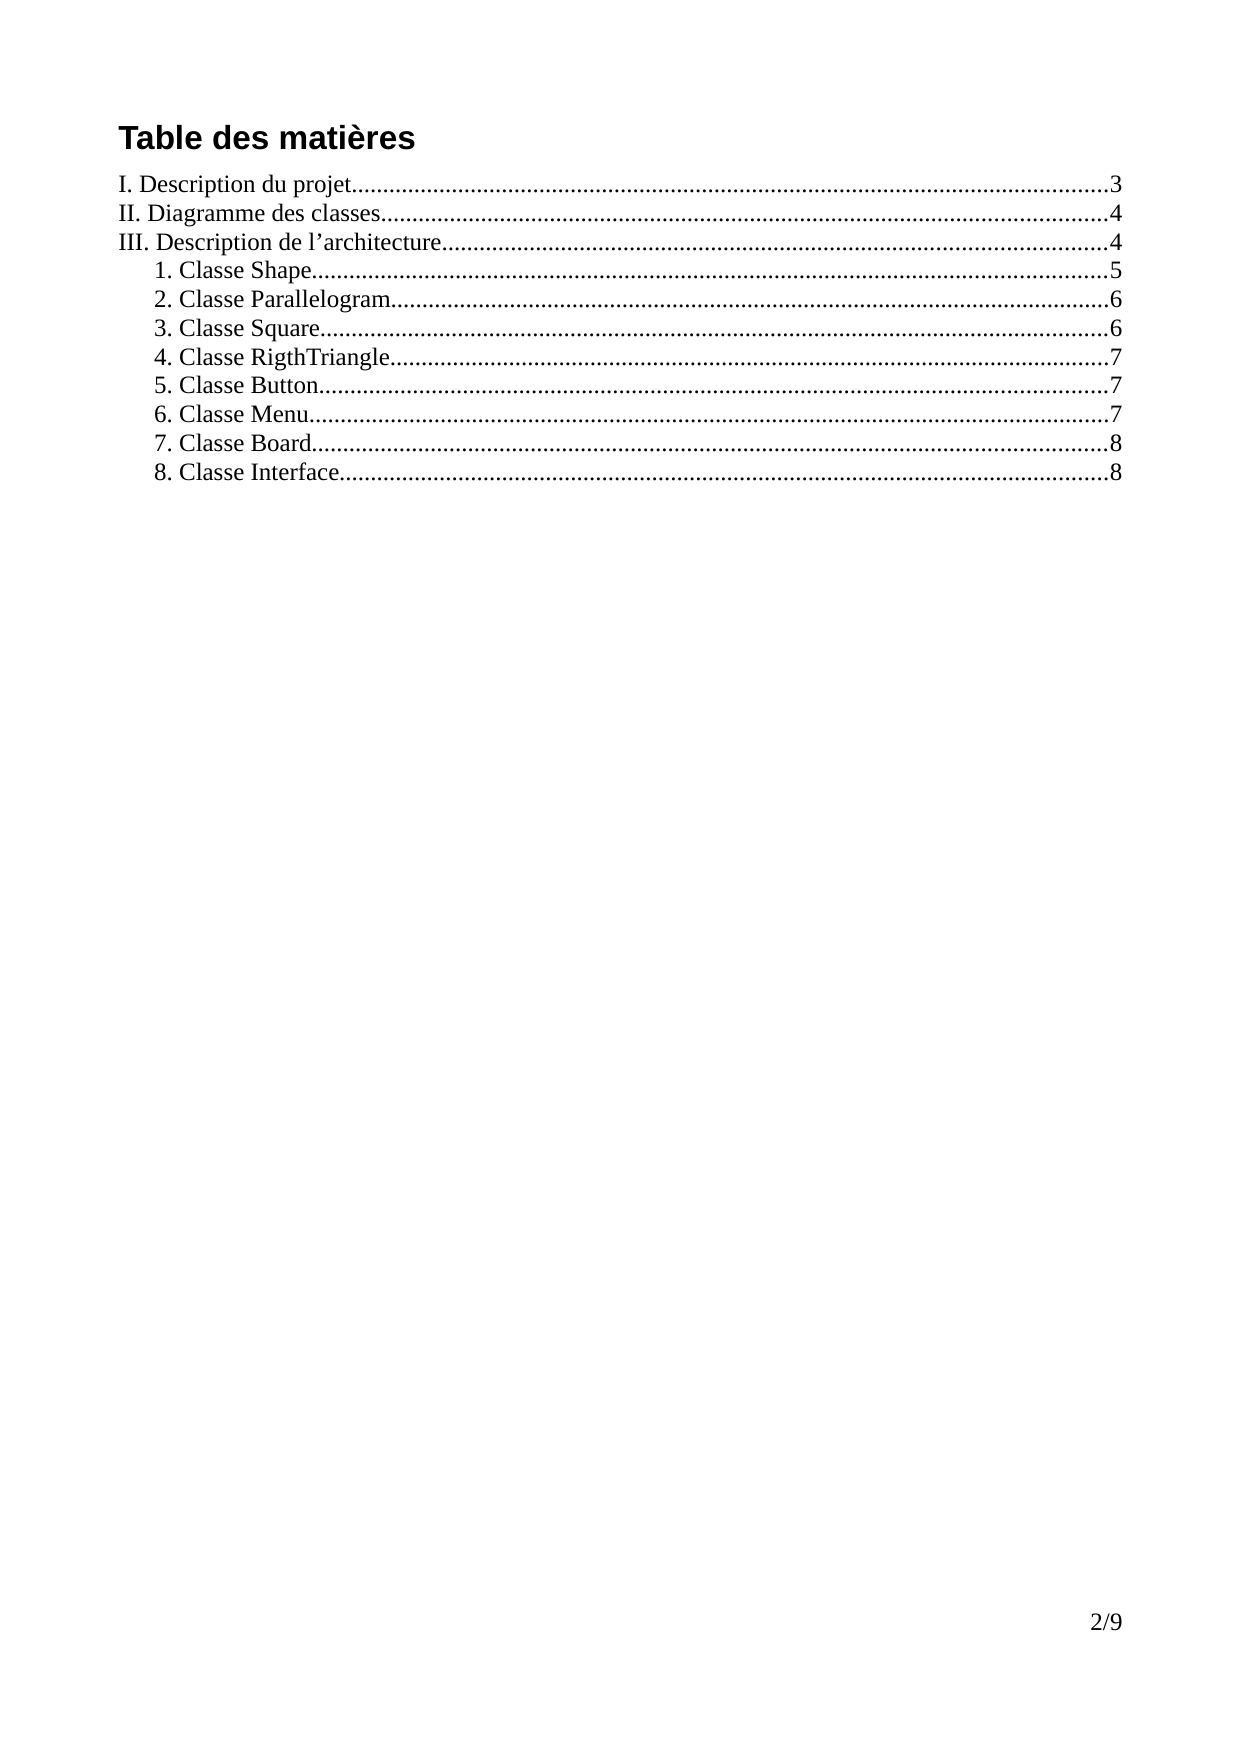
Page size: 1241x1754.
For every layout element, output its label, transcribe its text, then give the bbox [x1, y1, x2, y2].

text 8. Classe Interface 8 [148, 457, 1122, 485]
text I. Description du projet 3 [118, 169, 1122, 198]
text 1. Classe Shape 5 [148, 255, 1122, 284]
text III. Description de l’architecture 4 [118, 227, 1122, 255]
text 2. Classe Parallelogram 6 [148, 284, 1122, 313]
text II. Diagramme des classes 4 [118, 198, 1122, 227]
text 4. Classe RigthTriangle 7 [148, 342, 1122, 370]
subtitle Table des matières [118, 118, 1122, 157]
text 7. Classe Board 8 [148, 428, 1122, 457]
text 6. Classe Menu 7 [148, 399, 1122, 428]
text 5. Classe Button 7 [148, 370, 1122, 399]
text 3. Classe Square 6 [148, 313, 1122, 342]
